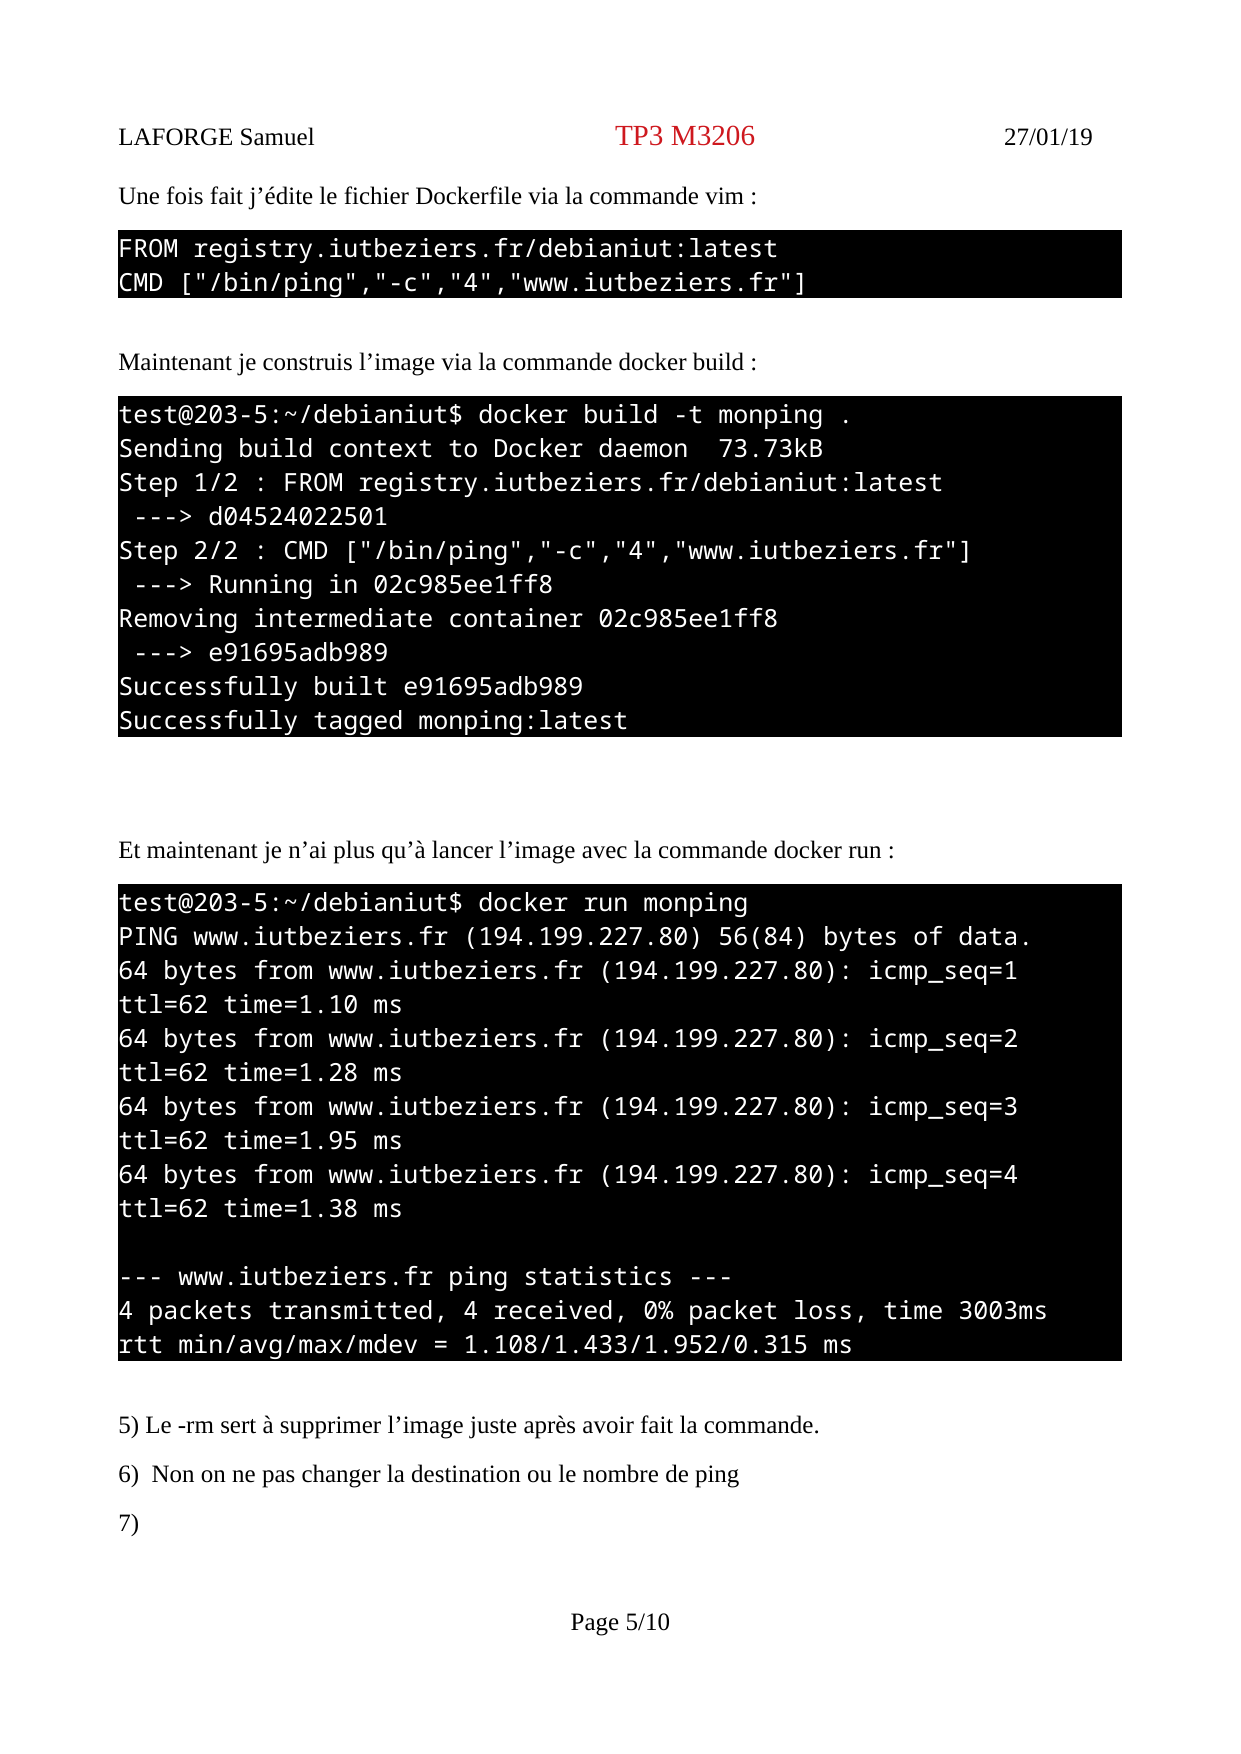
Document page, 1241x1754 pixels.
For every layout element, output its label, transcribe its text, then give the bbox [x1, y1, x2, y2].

text test@203-5:~/debianiut$ docker run monping [118, 884, 1122, 918]
text ---> Running in 02c985ee1ff8 [118, 567, 1122, 601]
text 64 bytes from www.iutbeziers.fr (194.199.227.80): icmp_seq=1 ttl=62 time=1.10 ms [118, 952, 1122, 1021]
text Successfully built e91695adb989 [118, 669, 1122, 703]
text test@203-5:~/debianiut$ docker build -t monping . [118, 396, 1122, 431]
text rtt min/avg/max/mdev = 1.108/1.433/1.952/0.315 ms [118, 1327, 1122, 1361]
text Une fois fait j’édite le fichier Dockerfile via la commande vim : [118, 181, 1122, 210]
text ---> d04524022501 [118, 499, 1122, 533]
text 7) [118, 1508, 1122, 1537]
text CMD ["/bin/ping","-c","4","www.iutbeziers.fr"] [118, 264, 1122, 298]
text Maintenant je construis l’image via la commande docker build : [118, 347, 1122, 376]
text 6) Non on ne pas changer la destination ou le nombre de ping [118, 1459, 1122, 1488]
text 4 packets transmitted, 4 received, 0% packet loss, time 3003ms [118, 1293, 1122, 1327]
text 64 bytes from www.iutbeziers.fr (194.199.227.80): icmp_seq=3 ttl=62 time=1.95 ms [118, 1089, 1122, 1157]
text 64 bytes from www.iutbeziers.fr (194.199.227.80): icmp_seq=4 ttl=62 time=1.38 ms [118, 1157, 1122, 1225]
text PING www.iutbeziers.fr (194.199.227.80) 56(84) bytes of data. [118, 918, 1122, 952]
text 64 bytes from www.iutbeziers.fr (194.199.227.80): icmp_seq=2 ttl=62 time=1.28 ms [118, 1021, 1122, 1089]
text Step 1/2 : FROM registry.iutbeziers.fr/debianiut:latest [118, 464, 1122, 499]
text Successfully tagged monping:latest [118, 703, 1122, 737]
text Et maintenant je n’ai plus qu’à lancer l’image avec la commande docker run : [118, 835, 1122, 864]
text FROM registry.iutbeziers.fr/debianiut:latest [118, 230, 1122, 264]
text Step 2/2 : CMD ["/bin/ping","-c","4","www.iutbeziers.fr"] [118, 533, 1122, 567]
text Sending build context to Docker daemon 73.73kB [118, 431, 1122, 464]
text --- www.iutbeziers.fr ping statistics --- [118, 1259, 1122, 1293]
text Removing intermediate container 02c985ee1ff8 [118, 601, 1122, 635]
text 5) Le -rm sert à supprimer l’image juste après avoir fait la commande. [118, 1410, 1122, 1439]
text ---> e91695adb989 [118, 635, 1122, 669]
